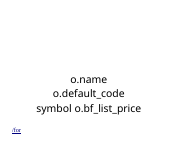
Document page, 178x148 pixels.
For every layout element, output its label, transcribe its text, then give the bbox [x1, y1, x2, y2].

text /for [12, 127, 165, 134]
table_header o.name o.default_code symbol o.bf_list_price [12, 12, 165, 115]
